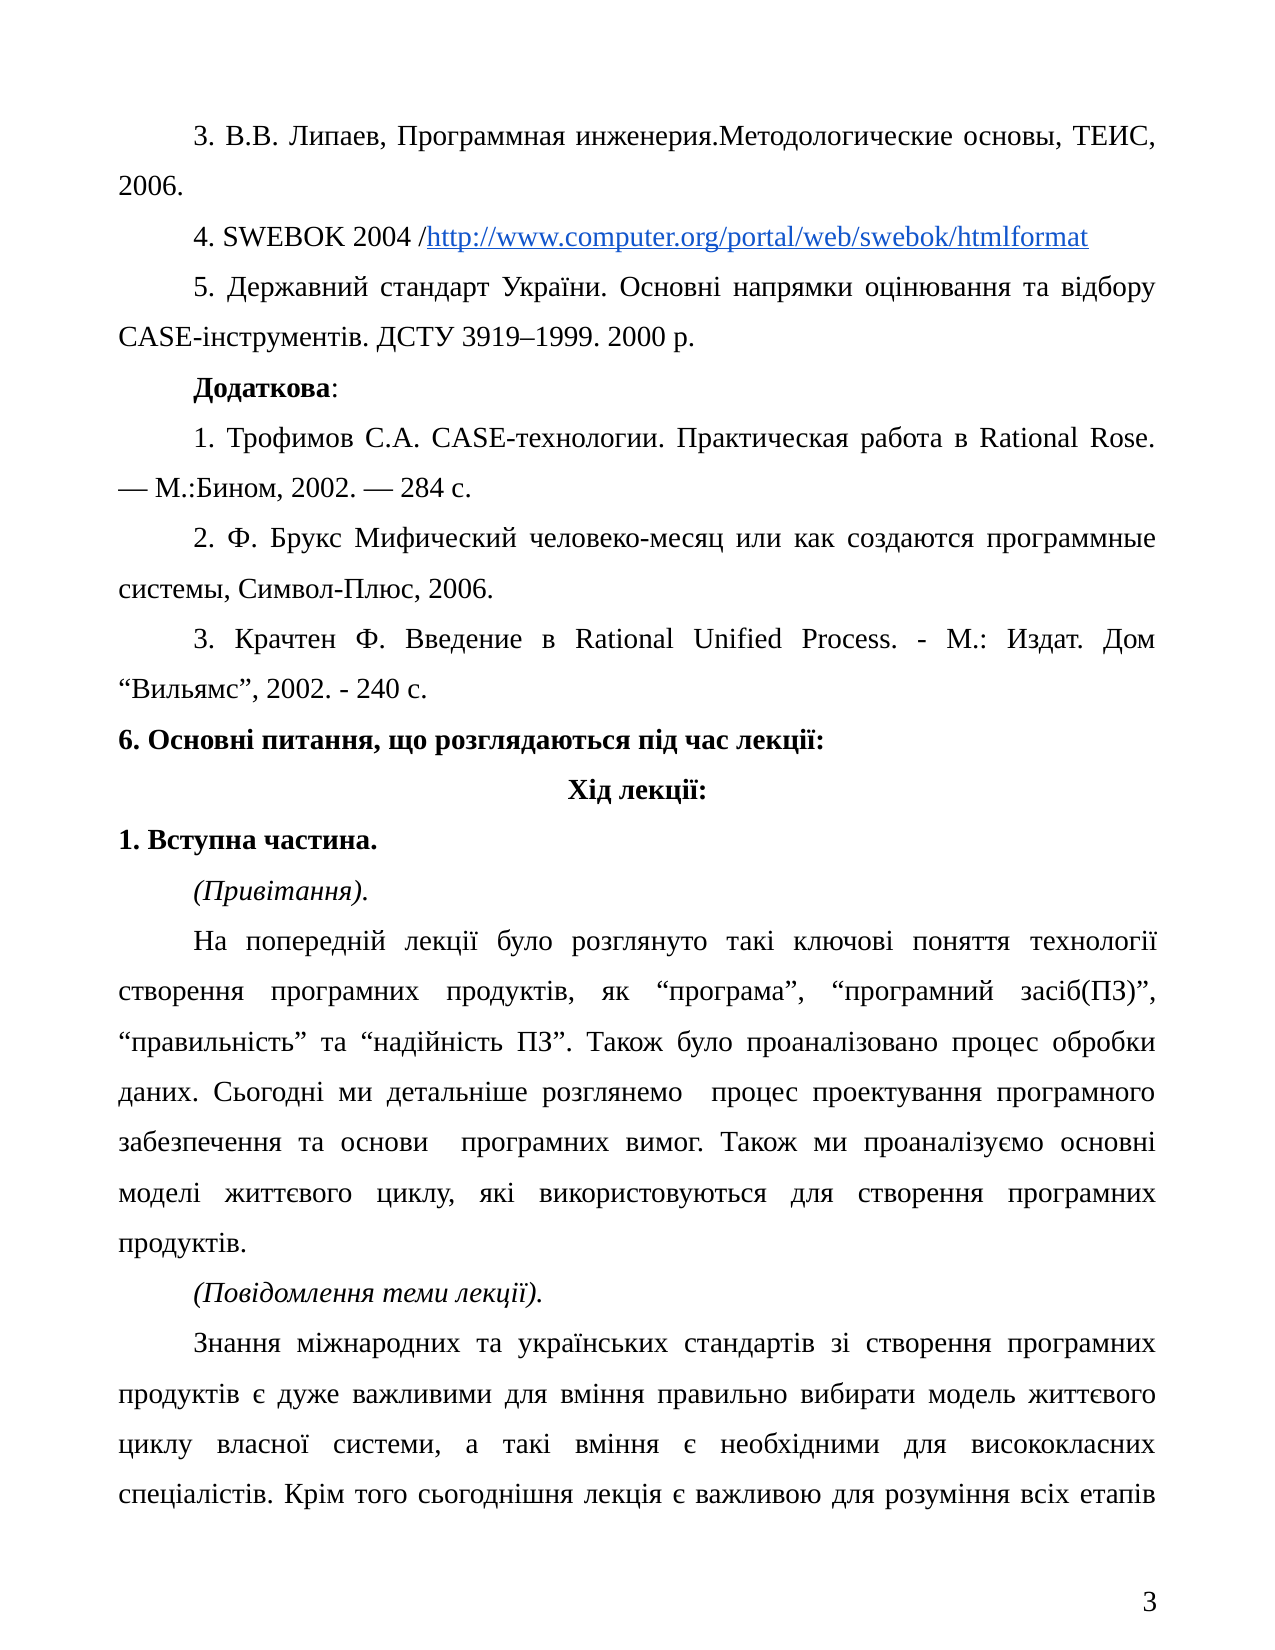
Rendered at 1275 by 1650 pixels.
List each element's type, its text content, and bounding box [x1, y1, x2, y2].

text 1. Вступна частина. [118, 822, 1157, 856]
text 4. SWEBOK 2004 /http://www.computer.org/portal/web/swebok/htmlformat [118, 219, 1157, 252]
text 3. В.В. Липаев, Программная инженерия.Методологические основы, ТЕИС, 2006. [118, 118, 1157, 202]
text Знання міжнародних та українських стандартів зі створення програмних продуктів є дуже важливими для вміння правильно вибирати модель життєвого циклу власної системи, а такі вміння є необхідними для висококласних спеціалістів. Крім того сьогоднішня лекція є важливою для розуміння всіх етапів [118, 1326, 1157, 1510]
text Хід лекції: [118, 772, 1157, 806]
text (Повідомлення теми лекції). [118, 1275, 1157, 1309]
text 2. Ф. Брукс Мифический человеко-месяц или как создаются программные системы,‭ ‬Символ-Плюс,‭ ‬2006. [118, 521, 1157, 604]
text 3. Крачтен Ф. Введение в Rational Unified Process. - М.: Издат. Дом “Вильямс”, 2002. - 240 с. [118, 621, 1157, 705]
text Додаткова: [118, 370, 1157, 403]
text 6. Основні питання, що розглядаються під час лекції: [118, 722, 1157, 755]
text 5. Державний стандарт України. Основні напрямки оцінювання та відбору CASE-iнструментiв. ДСТУ 3919–1999. 2000 р. [118, 269, 1157, 353]
text (Привітання). [118, 873, 1157, 906]
text На попередній лекції було розглянуто такі ключові поняття технології створення програмних продуктів, як “програма”, “програмний засіб(ПЗ)”, “правильність” та “надійність ПЗ”. Також було проаналізовано процес обробки даних. Сьогодні ми детальніше розглянемо процес проектування програмного забезпечення та основи програмних вимог. Також ми проаналізуємо основні моделі життєвого циклу, які використовуються для створення програмних продуктів. [118, 923, 1157, 1258]
text 1. Трофимов С.А. CASE-технологии. Практическая работа в Rational Rose. — М.:Бином, 2002. — 284 с. [118, 420, 1157, 504]
